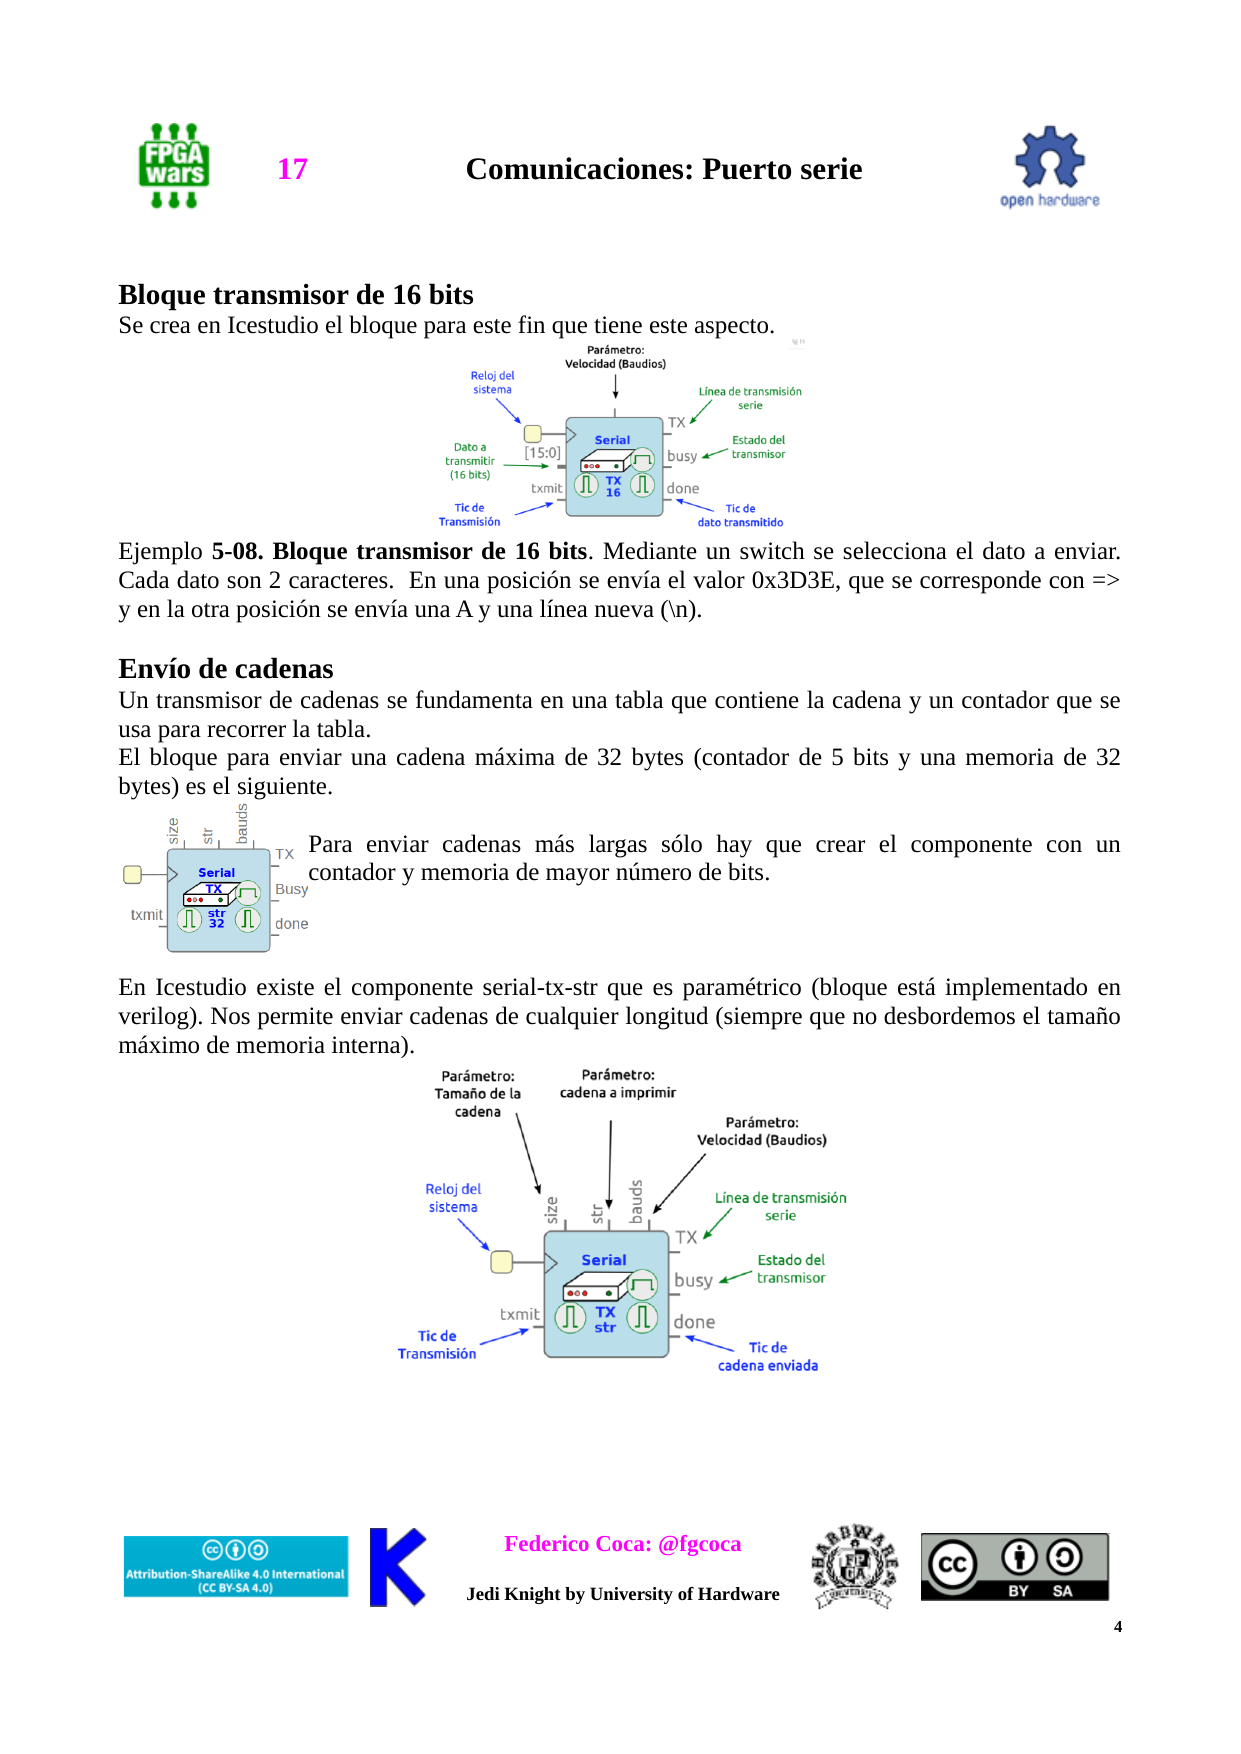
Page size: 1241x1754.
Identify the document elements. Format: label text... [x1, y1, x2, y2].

picture [118, 800, 308, 954]
picture [435, 339, 805, 537]
picture [996, 123, 1106, 213]
text En Icestudio existe el componente serial-tx-str que es paramétrico (bloque está implementado en verilog). Nos permite enviar cadenas de cualquier longitud (siempre que no desbordemos el tamaño máximo de memoria interna). [118, 972, 1122, 1059]
text Ejemplo 5-08. Bloque transmisor de 16 bits. Mediante un switch se selecciona el dato a enviar. Cada dato son 2 caracteres. En una posición se envía el valor 0x3D3E, que se corresponde con => y en la otra posición se envía una A y una línea nueva (\n). [118, 339, 1122, 623]
text El bloque para enviar una cadena máxima de 32 bytes (contador de 5 bits y una memoria de 32 bytes) es el siguiente. [118, 742, 1122, 800]
text Para enviar cadenas más largas sólo hay que crear el componente con un contador y memoria de mayor número de bits. [308, 829, 1122, 886]
picture [921, 1533, 1110, 1601]
text Bloque transmisor de 16 bits [118, 277, 1122, 310]
picture [370, 1528, 428, 1607]
picture [391, 1058, 850, 1372]
picture [123, 1536, 349, 1598]
text Se crea en Icestudio el bloque para este fin que tiene este aspecto. [118, 310, 1122, 339]
text Un transmisor de cadenas se fundamenta en una tabla que contiene la cadena y un contador que se usa para recorrer la tabla. [118, 685, 1122, 742]
picture [811, 1523, 901, 1611]
text Envío de cadenas [118, 651, 1122, 685]
picture [132, 123, 222, 213]
